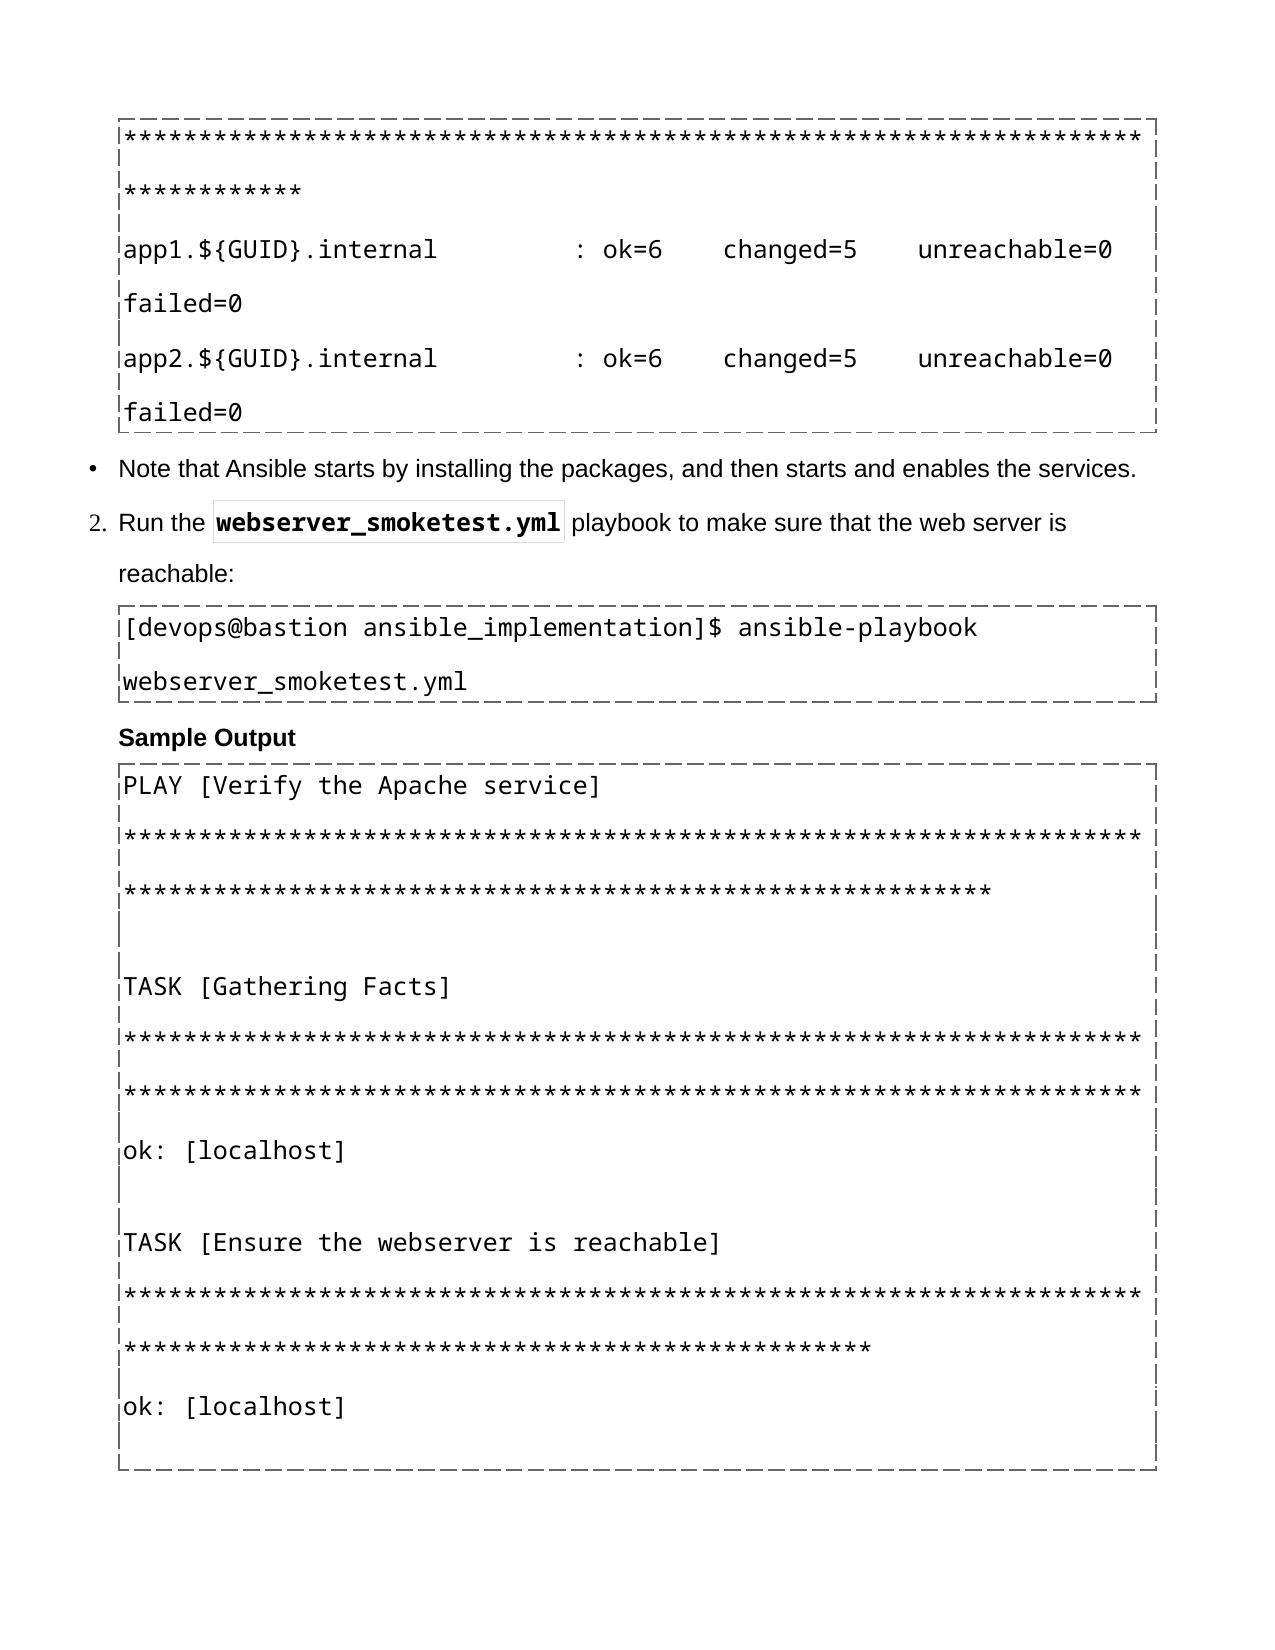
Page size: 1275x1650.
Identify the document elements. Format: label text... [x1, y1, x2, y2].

list [devops@bastion ansible_implementation]$ ansible-playbook webserver_smoketest.yml [118, 605, 1157, 703]
list TASK [Ensure the webserver is reachable] ********************************************************************************************************************** [118, 1220, 1157, 1368]
list Sample Output [118, 723, 1157, 752]
list TASK [Gathering Facts] **************************************************************************************************************************************** [118, 964, 1157, 1112]
list PLAY [Verify the Apache service] ****************************************************************************************************************************** [118, 763, 1157, 911]
list Run the webserver_smoketest.yml playbook to make sure that the web server is reachable: [118, 500, 1157, 588]
list app2.${GUID}.internal : ok=6 changed=5 unreachable=0 failed=0 [118, 336, 1157, 433]
list ok: [localhost] [118, 1128, 1157, 1166]
list ok: [localhost] [118, 1384, 1157, 1422]
list app1.${GUID}.internal : ok=6 changed=5 unreachable=0 failed=0 [118, 227, 1157, 320]
list ******************************************************************************** [118, 118, 1157, 211]
list Note that Ansible starts by installing the packages, and then starts and enables the services. [118, 454, 1157, 483]
